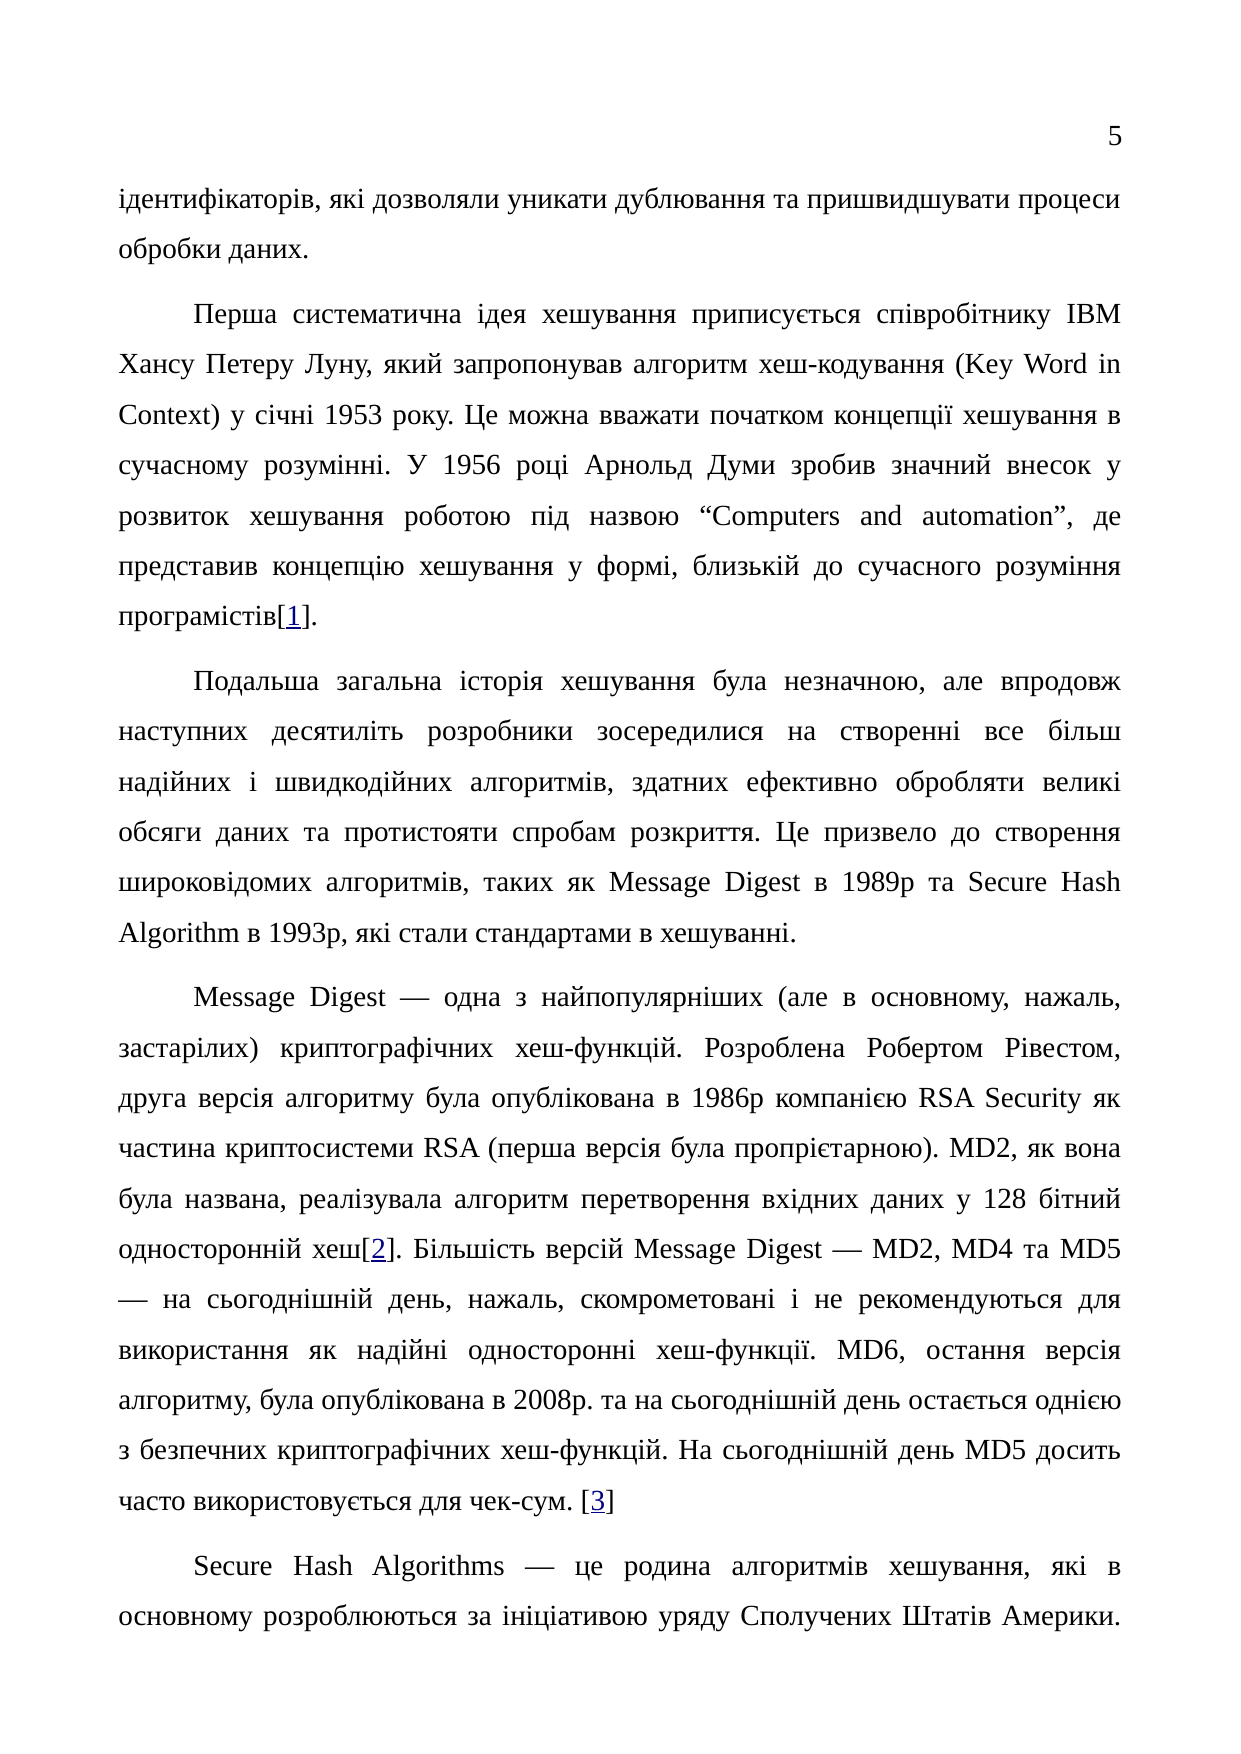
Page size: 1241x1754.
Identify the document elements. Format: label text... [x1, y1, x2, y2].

text Secure Hash Algorithms — це родина алгоритмів хешування, які в основному розроблюються за ініціативою уряду Сполучених Штатів Америки. [118, 1548, 1122, 1631]
text Message Digest — одна з найпопулярніших (але в основному, нажаль, застарілих) криптографічних хеш-функцій. Розроблена Робертом Рівестом, друга версія алгоритму була опублікована в 1986р компанією RSA Security як частина криптосистеми RSA (перша версія була пропрієтарною). MD2, як вона була названа, реалізувала алгоритм перетворення вхідних даних у 128 бітний односторонній хеш[2]. Більшість версій Message Digest — MD2, MD4 та MD5 — на сьогоднішній день, нажаль, скомрометовані і не рекомендуються для використання як надійні односторонні хеш-функції. MD6, остання версія алгоритму, була опублікована в 2008р. та на сьогоднішній день остається однією з безпечних криптографічних хеш-функцій. На сьогоднішній день MD5 досить часто використовується для чек-сум. [3] [118, 979, 1122, 1516]
text Подальша загальна історія хешування була незначною, але впродовж наступних десятиліть розробники зосередилися на створенні все більш надійних і швидкодійних алгоритмів, здатних ефективно обробляти великі обсяги даних та протистояти спробам розкриття. Це призвело до створення широковідомих алгоритмів, таких як Message Digest в 1989р та Secure Hash Algorithm в 1993р, які стали стандартами в хешуванні. [118, 663, 1122, 948]
text ідентифікаторів, які дозволяли уникати дублювання та пришвидшувати процеси обробки даних. [118, 181, 1122, 265]
text Перша систематична ідея хешування приписується співробітнику IBM Хансу Петеру Луну, який запропонував алгоритм хеш-кодування (Key Word in Context) у січні 1953 року. Це можна вважати початком концепції хешування в сучасному розумінні. У 1956 році Арнольд Думи зробив значний внесок у розвиток хешування роботою під назвою “Computers and automation”, де представив концепцію хешування у формі, близькій до сучасного розуміння програмістів[1]. [118, 296, 1122, 632]
